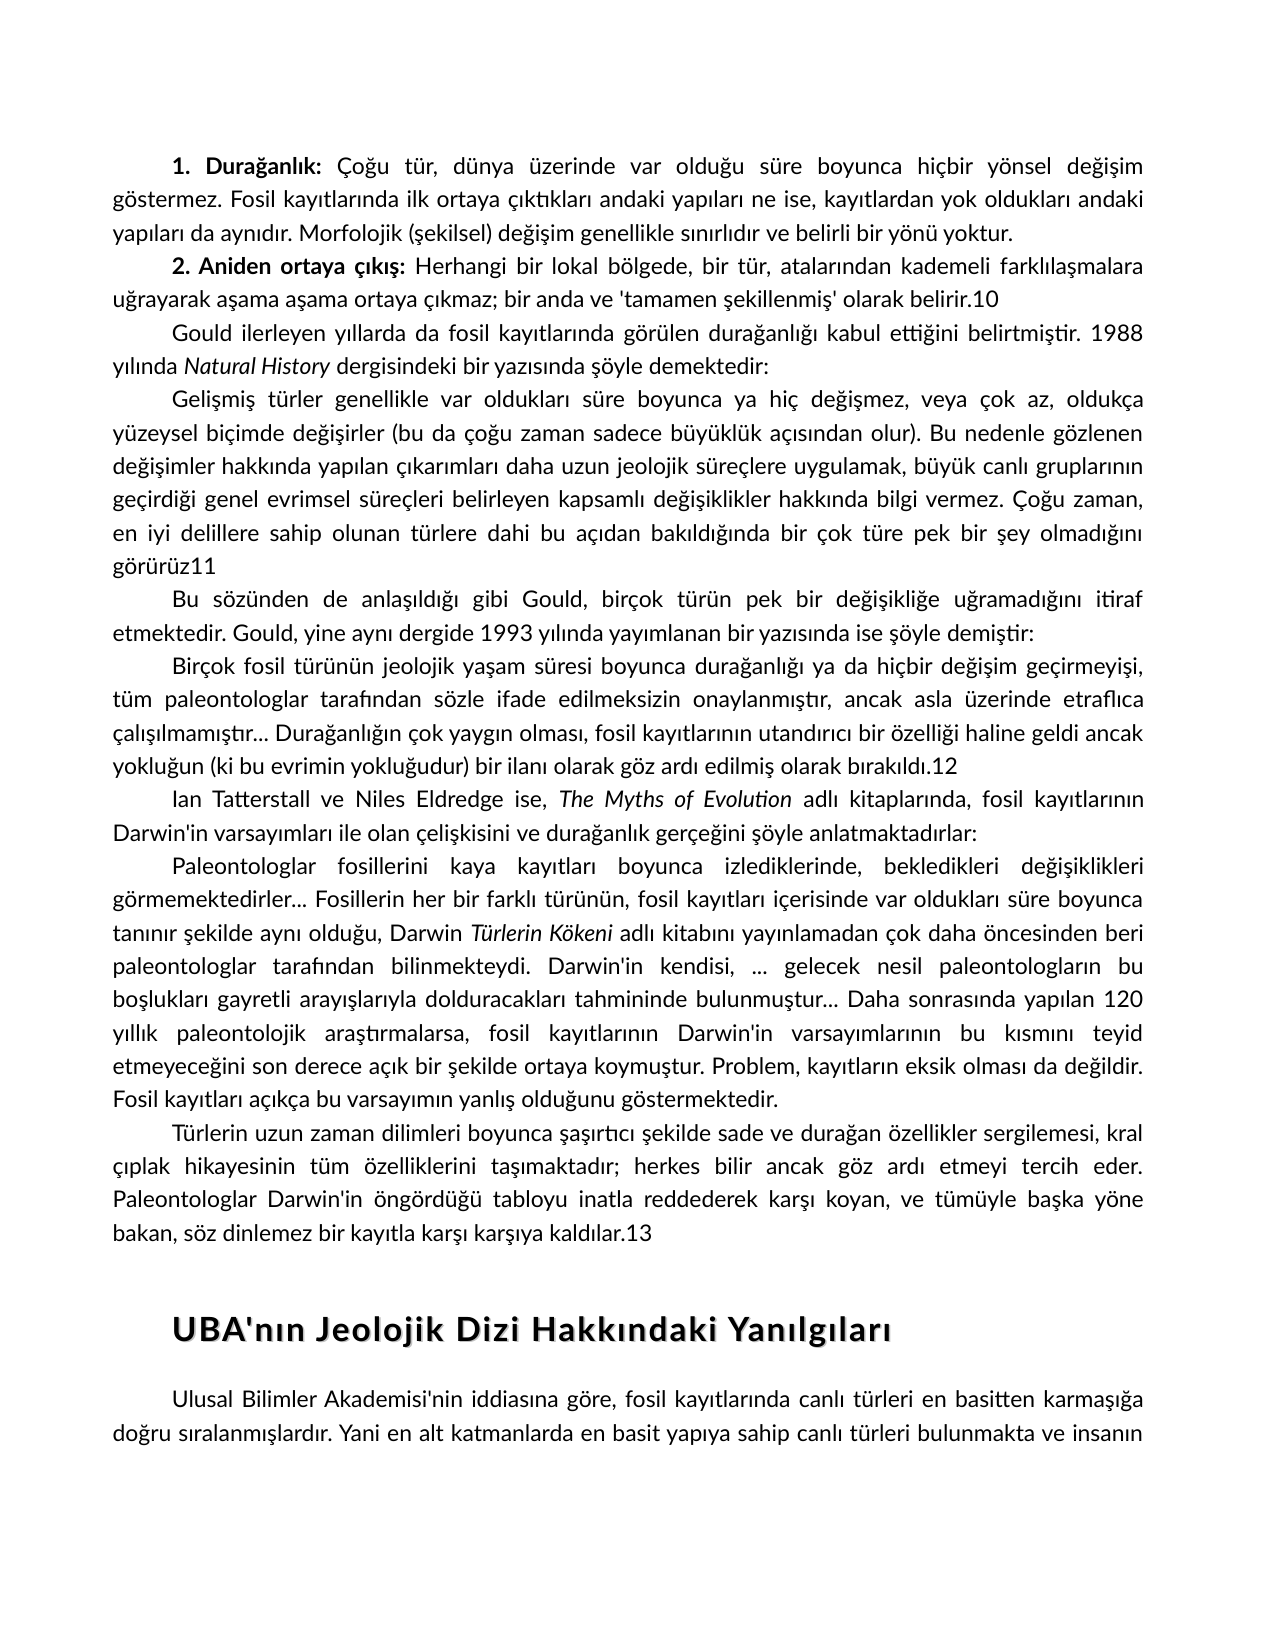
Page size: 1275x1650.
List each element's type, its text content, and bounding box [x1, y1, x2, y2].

text 1. Durağanlık: Çoğu tür, dünya üzerinde var olduğu süre boyunca hiçbir yönsel değişim göstermez. Fosil kayıtlarında ilk ortaya çıktıkları andaki yapıları ne ise, kayıtlardan yok oldukları andaki yapıları da aynıdır. Morfolojik (şekilsel) değişim genellikle sınırlıdır ve belirli bir yönü yoktur. [112, 148, 1145, 248]
text 2. Aniden ortaya çıkış: Herhangi bir lokal bölgede, bir tür, atalarından kademeli farklılaşmalara uğrayarak aşama aşama ortaya çıkmaz; bir anda ve 'tamamen şekillenmiş' olarak belirir.10 [112, 248, 1145, 314]
text Bu sözünden de anlaşıldığı gibi Gould, birçok türün pek bir değişikliğe uğramadığını itiraf etmektedir. Gould, yine aynı dergide 1993 yılında yayımlanan bir yazısında ise şöyle demiştir: [112, 581, 1145, 648]
text UBA'nın Jeolojik Dizi Hakkındaki Yanılgıları [112, 1314, 1145, 1348]
text Paleontologlar fosillerini kaya kayıtları boyunca izlediklerinde, bekledikleri değişiklikleri görmemektedirler... Fosillerin her bir farklı türünün, fosil kayıtları içerisinde var oldukları süre boyunca tanınır şekilde aynı olduğu, Darwin Türlerin Kökeni adlı kitabını yayınlamadan çok daha öncesinden beri paleontologlar tarafından bilinmekteydi. Darwin'in kendisi, ... gelecek nesil paleontologların bu boşlukları gayretli arayışlarıyla dolduracakları tahmininde bulunmuştur... Daha sonrasında yapılan 120 yıllık paleontolojik araştırmalarsa, fosil kayıtlarının Darwin'in varsayımlarının bu kısmını teyid etmeyeceğini son derece açık bir şekilde ortaya koymuştur. Problem, kayıtların eksik olması da değildir. Fosil kayıtları açıkça bu varsayımın yanlış olduğunu göstermektedir. [112, 848, 1145, 1114]
text Gelişmiş türler genellikle var oldukları süre boyunca ya hiç değişmez, veya çok az, oldukça yüzeysel biçimde değişirler (bu da çoğu zaman sadece büyüklük açısından olur). Bu nedenle gözlenen değişimler hakkında yapılan çıkarımları daha uzun jeolojik süreçlere uygulamak, büyük canlı gruplarının geçirdiği genel evrimsel süreçleri belirleyen kapsamlı değişiklikler hakkında bilgi vermez. Çoğu zaman, en iyi delillere sahip olunan türlere dahi bu açıdan bakıldığında bir çok türe pek bir şey olmadığını görürüz11 [112, 381, 1145, 581]
text Ulusal Bilimler Akademisi'nin iddiasına göre, fosil kayıtlarında canlı türleri en basitten karmaşığa doğru sıralanmışlardır. Yani en alt katmanlarda en basit yapıya sahip canlı türleri bulunmakta ve insanın [112, 1381, 1145, 1448]
text Gould ilerleyen yıllarda da fosil kayıtlarında görülen durağanlığı kabul ettiğini belirtmiştir. 1988 yılında Natural History dergisindeki bir yazısında şöyle demektedir: [112, 314, 1145, 381]
text Birçok fosil türünün jeolojik yaşam süresi boyunca durağanlığı ya da hiçbir değişim geçirmeyişi, tüm paleontologlar tarafından sözle ifade edilmeksizin onaylanmıştır, ancak asla üzerinde etraflıca çalışılmamıştır... Durağanlığın çok yaygın olması, fosil kayıtlarının utandırıcı bir özelliği haline geldi ancak yokluğun (ki bu evrimin yokluğudur) bir ilanı olarak göz ardı edilmiş olarak bırakıldı.12 [112, 648, 1145, 781]
text Ian Tatterstall ve Niles Eldredge ise, The Myths of Evolution adlı kitaplarında, fosil kayıtlarının Darwin'in varsayımları ile olan çelişkisini ve durağanlık gerçeğini şöyle anlatmaktadırlar: [112, 781, 1145, 848]
text Türlerin uzun zaman dilimleri boyunca şaşırtıcı şekilde sade ve durağan özellikler sergilemesi, kral çıplak hikayesinin tüm özelliklerini taşımaktadır; herkes bilir ancak göz ardı etmeyi tercih eder. Paleontologlar Darwin'in öngördüğü tabloyu inatla reddederek karşı koyan, ve tümüyle başka yöne bakan, söz dinlemez bir kayıtla karşı karşıya kaldılar.13 [112, 1114, 1145, 1248]
